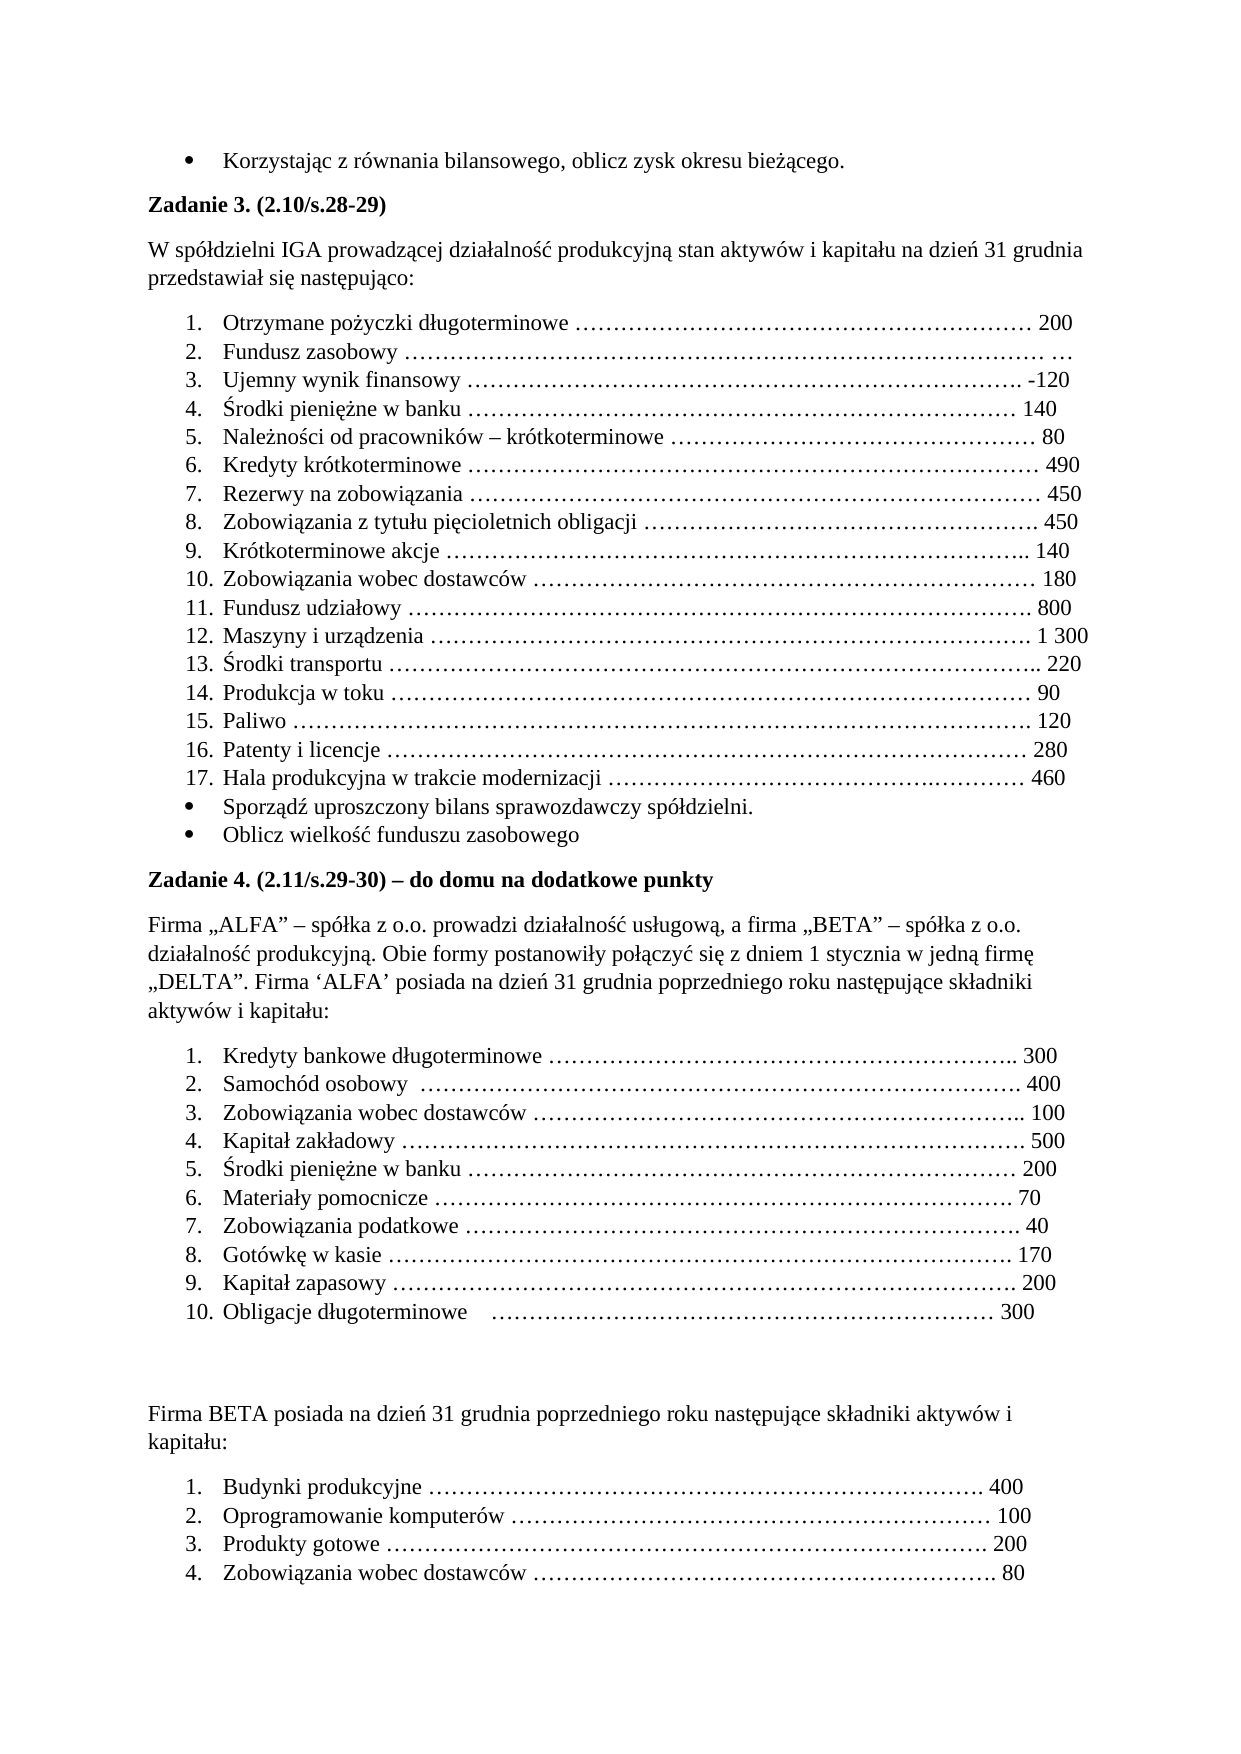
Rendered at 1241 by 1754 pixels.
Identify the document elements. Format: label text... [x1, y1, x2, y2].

list Hala produkcyjna w trakcie modernizacji …………………………………….………… 460 [185, 764, 1093, 791]
list Kapitał zapasowy ………………………………………………………………………. 200 [185, 1269, 1093, 1296]
list Ujemny wynik finansowy ………………………………………………………………. -120 [185, 366, 1093, 392]
list Zobowiązania wobec dostawców ……………………………………………………….. 100 [185, 1099, 1093, 1125]
list Fundusz zasobowy ………………………………………………………………………… … [185, 338, 1093, 364]
list Samochód osobowy ……………………………………………………………………. 400 [185, 1070, 1093, 1097]
list Maszyny i urządzenia ……………………………………………………………………. 1 300 [185, 622, 1093, 648]
list Kredyty krótkoterminowe ………………………………………………………………… 490 [185, 451, 1093, 478]
list Otrzymane pożyczki długoterminowe …………………………………………………… 200 [185, 309, 1093, 336]
list Korzystając z równania bilansowego, oblicz zysk okresu bieżącego. [185, 148, 1093, 174]
list Środki transportu ………………………………………………………………………….. 220 [185, 651, 1093, 677]
list Produkty gotowe ……………………………………………………………………. 200 [185, 1530, 1093, 1556]
list Kredyty bankowe długoterminowe …………………………………………………….. 300 [185, 1042, 1093, 1068]
list Patenty i licencje ………………………………………………………………………… 280 [185, 736, 1093, 762]
list Budynki produkcyjne ………………………………………………………………. 400 [185, 1473, 1093, 1499]
list Paliwo ……………………………………………………………………………………. 120 [185, 707, 1093, 734]
text Firma „ALFA” – spółka z o.o. prowadzi działalność usługową, a firma „BETA” – spółka z o.o. działalność produkcyjną. Obie formy postanowiły połączyć się z dniem 1 stycznia w jedną firmę „DELTA”. Firma ‘ALFA’ posiada na dzień 31 grudnia poprzedniego roku następujące składniki aktywów i kapitału: [148, 911, 1093, 1023]
text Zadanie 4. (2.11/s.29-30) – do domu na dodatkowe punkty [148, 866, 1093, 893]
list Środki pieniężne w banku ……………………………………………………………… 200 [185, 1156, 1093, 1182]
list Zobowiązania wobec dostawców ………………………………………………………… 180 [185, 565, 1093, 592]
list Gotówkę w kasie ………………………………………………………………………. 170 [185, 1241, 1093, 1267]
list Należności od pracowników – krótkoterminowe ………………………………………… 80 [185, 423, 1093, 449]
list Krótkoterminowe akcje ………………………………………………………………….. 140 [185, 537, 1093, 563]
text Firma BETA posiada na dzień 31 grudnia poprzedniego roku następujące składniki aktywów i kapitału: [148, 1400, 1093, 1454]
list Fundusz udziałowy ………………………………………………………………………. 800 [185, 594, 1093, 620]
list Sporządź uproszczony bilans sprawozdawczy spółdzielni. [185, 793, 1093, 819]
list Obligacje długoterminowe ………………………………………………………… 300 [185, 1298, 1093, 1324]
text W spółdzielni IGA prowadzącej działalność produkcyjną stan aktywów i kapitału na dzień 31 grudnia przedstawiał się następująco: [148, 236, 1093, 291]
list Oprogramowanie komputerów ……………………………………………………… 100 [185, 1502, 1093, 1528]
list Zobowiązania wobec dostawców ……………………………………………………. 80 [185, 1558, 1093, 1585]
list Produkcja w toku ………………………………………………………………………… 90 [185, 679, 1093, 705]
list Kapitał zakładowy ………………………………………………………………………. 500 [185, 1127, 1093, 1153]
list Rezerwy na zobowiązania ………………………………………………………………… 450 [185, 480, 1093, 506]
list Środki pieniężne w banku ……………………………………………………………… 140 [185, 394, 1093, 421]
text Zadanie 3. (2.10/s.28-29) [148, 191, 1093, 217]
list Zobowiązania z tytułu pięcioletnich obligacji ……………………………………………. 450 [185, 508, 1093, 535]
list Zobowiązania podatkowe ………………………………………………………………. 40 [185, 1212, 1093, 1239]
list Oblicz wielkość funduszu zasobowego [185, 821, 1093, 847]
list Materiały pomocnicze …………………………………………………………………. 70 [185, 1184, 1093, 1210]
